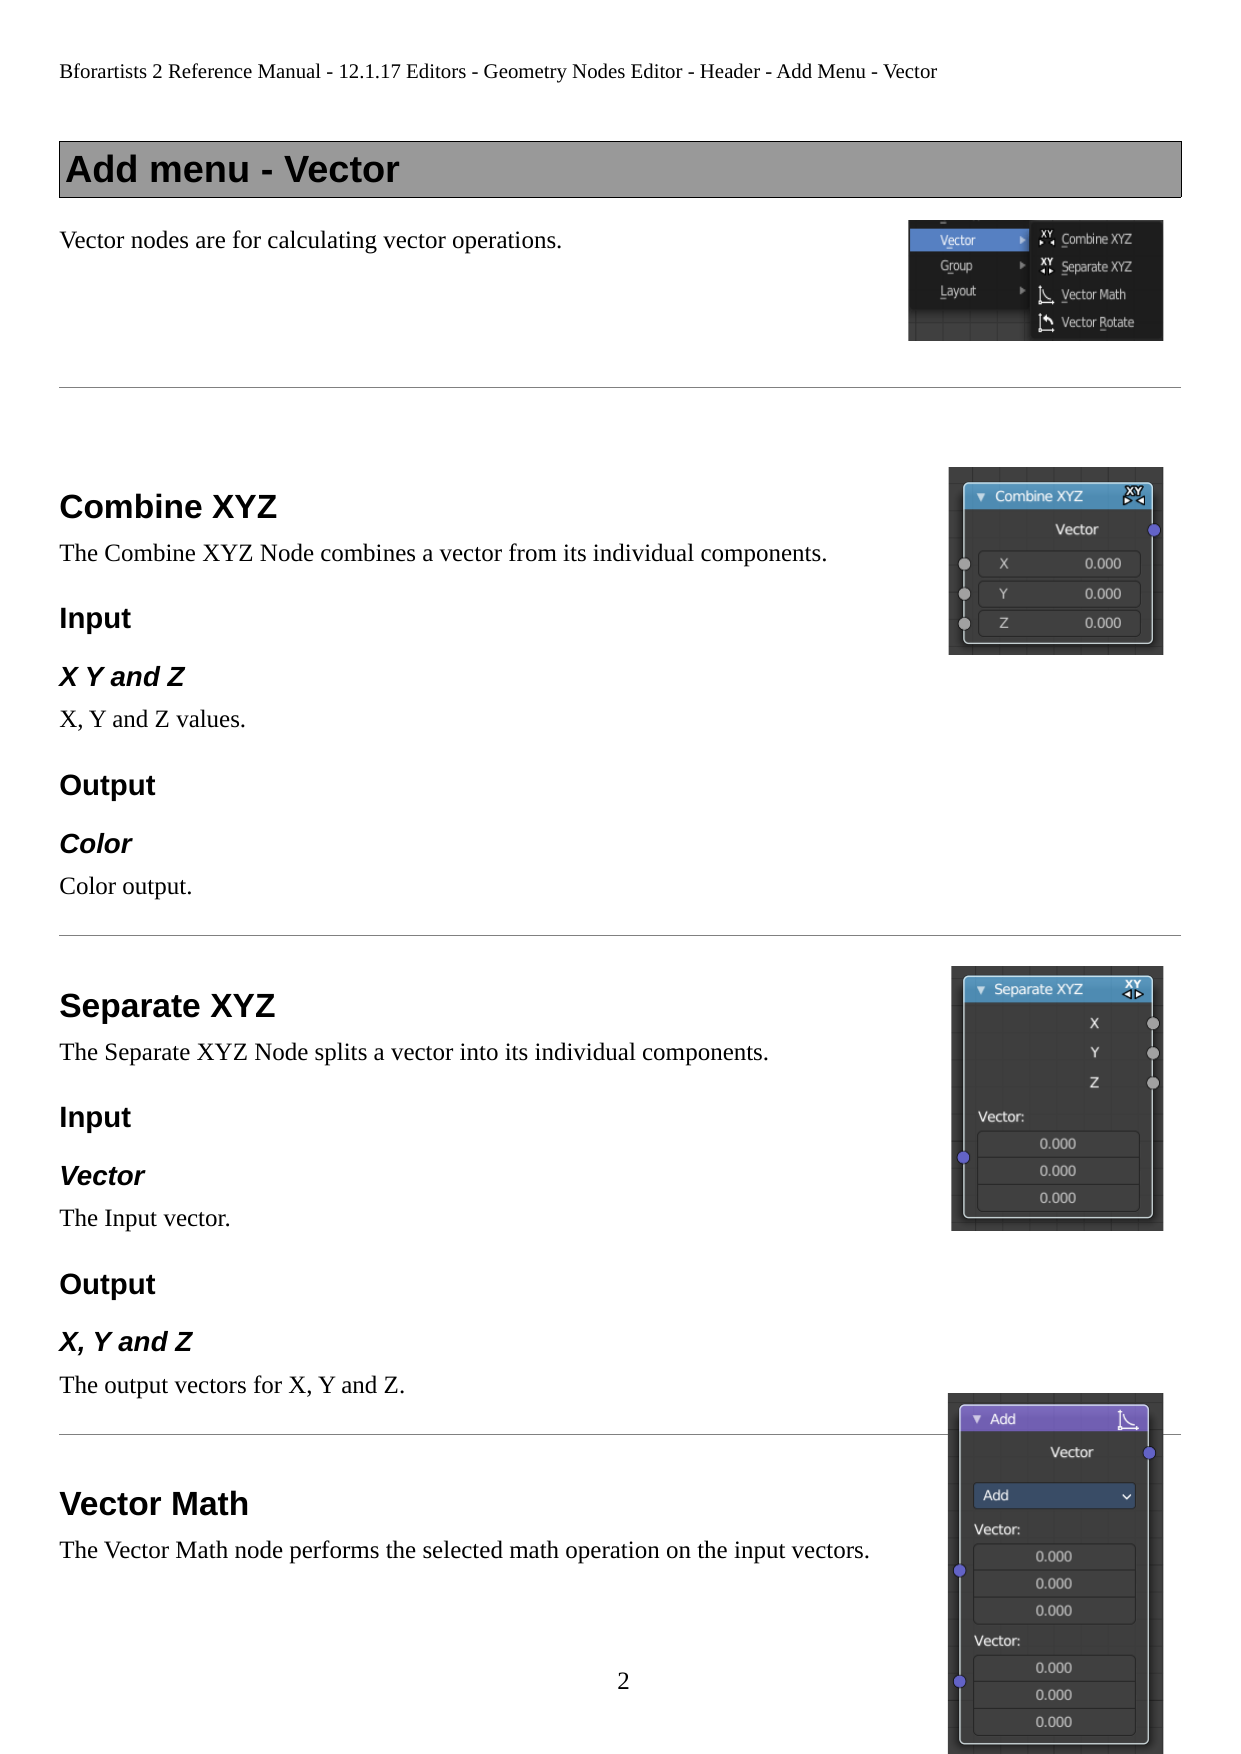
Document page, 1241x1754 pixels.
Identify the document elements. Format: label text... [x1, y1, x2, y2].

text The output vectors for X, Y and Z. [59, 1370, 1181, 1399]
subtitle [1164, 601, 1181, 635]
text Color output. [59, 871, 1181, 900]
text The Separate XYZ Node splits a vector into its individual components. [59, 1037, 951, 1065]
subtitle [1164, 985, 1181, 1024]
subtitle X, Y and Z [59, 1326, 1181, 1358]
subtitle [1164, 1159, 1181, 1191]
subtitle Input [59, 1100, 951, 1134]
text Vector nodes are for calculating vector operations. [59, 225, 908, 254]
subtitle [1164, 487, 1181, 525]
text The Combine XYZ Node combines a vector from its individual components. [59, 538, 948, 567]
subtitle Separate XYZ [59, 985, 951, 1024]
picture [948, 467, 1164, 655]
subtitle [1164, 1100, 1181, 1134]
text The Vector Math node performs the selected math operation on the input vectors. [59, 1535, 947, 1564]
subtitle Vector Math [59, 1484, 947, 1523]
text The Input vector. [59, 1203, 1181, 1232]
subtitle [1164, 1484, 1181, 1523]
text X, Y and Z values. [59, 704, 1181, 733]
picture [908, 220, 1164, 341]
subtitle Combine XYZ [59, 487, 948, 525]
picture [951, 966, 1164, 1231]
subtitle Input [59, 601, 948, 635]
subtitle Color [59, 827, 1181, 859]
picture [947, 1393, 1164, 1754]
subtitle Output [59, 1267, 1181, 1301]
subtitle Vector [59, 1159, 951, 1191]
subtitle X Y and Z [59, 660, 1181, 692]
table_header Add menu - Vector [60, 142, 1181, 197]
subtitle Output [59, 768, 1181, 802]
